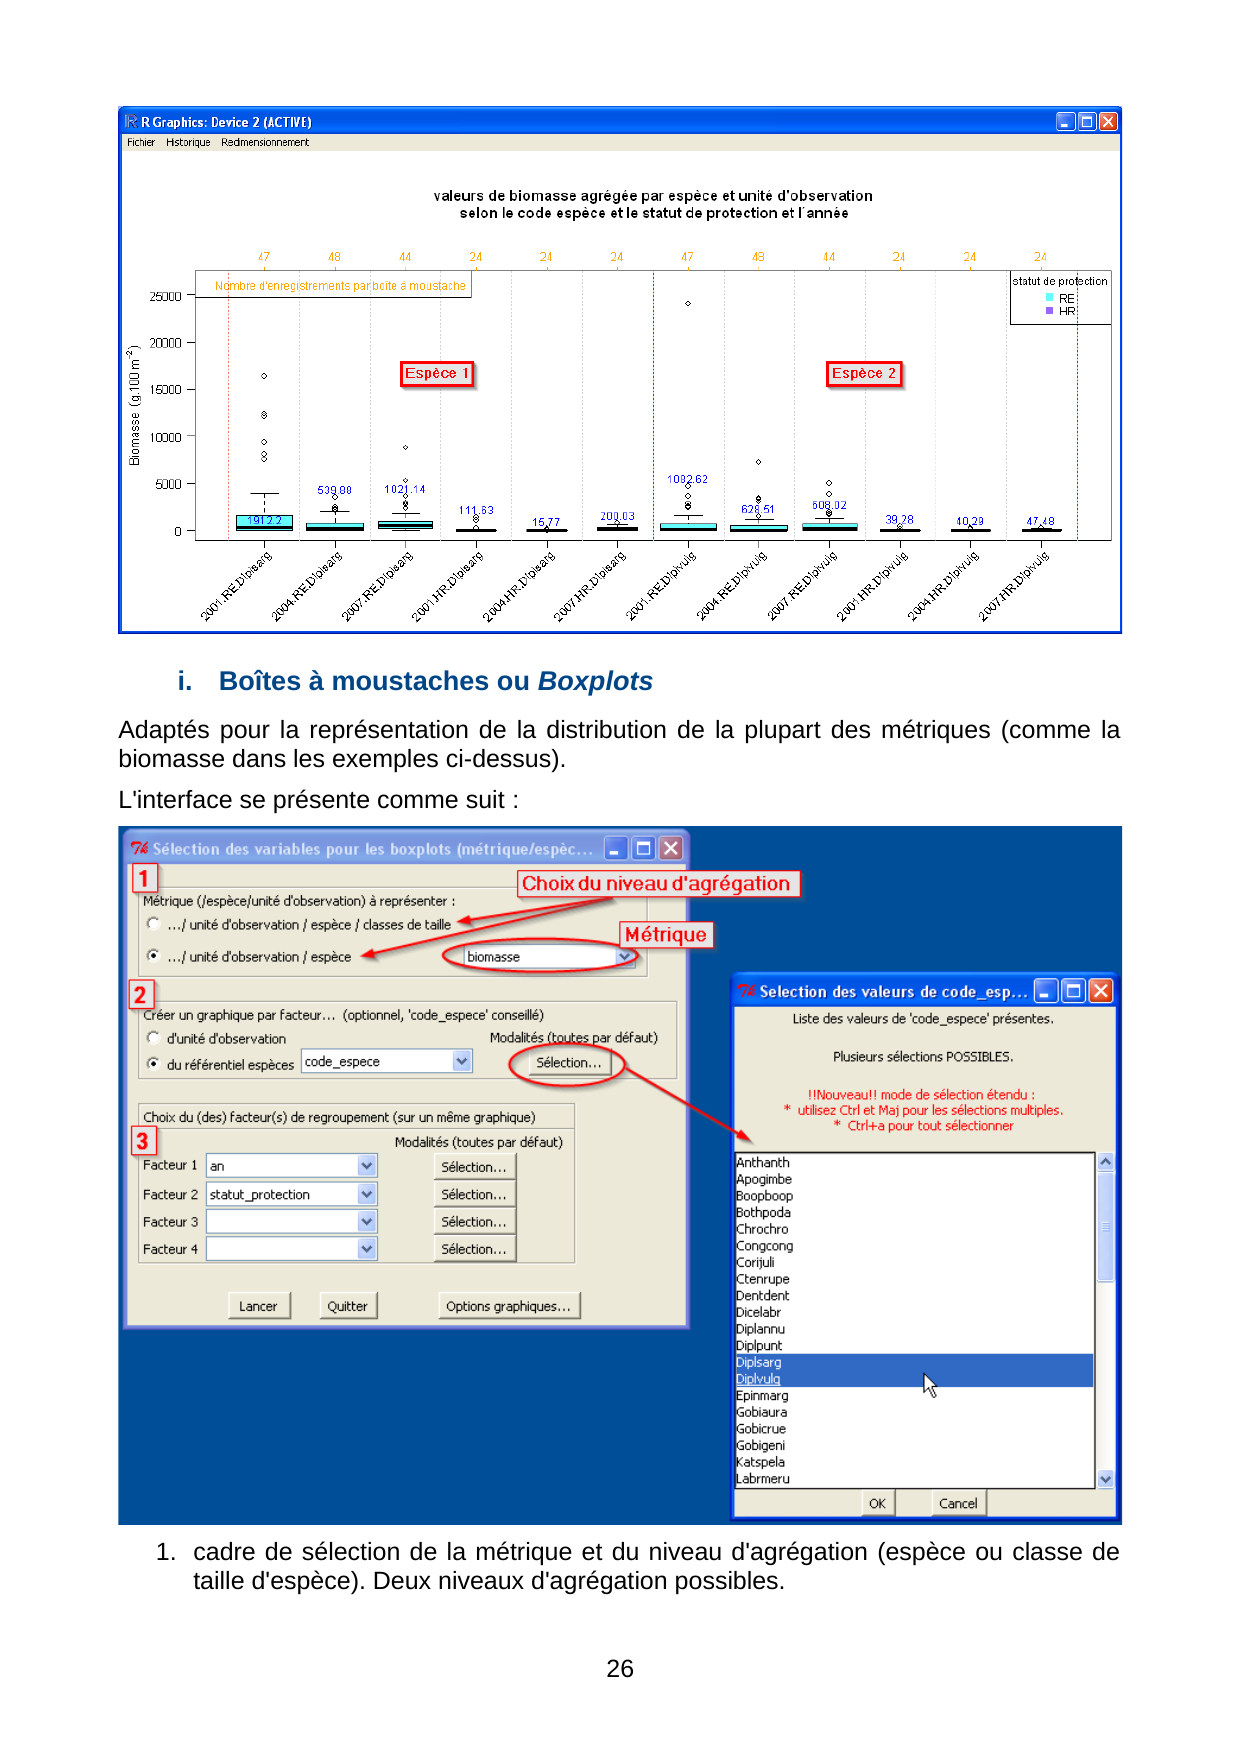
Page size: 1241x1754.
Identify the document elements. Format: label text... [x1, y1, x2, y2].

text Adaptés pour la représentation de la distribution de la plupart des métriques (comme la biomasse dans les exemples ci-dessus). [118, 715, 1122, 772]
picture [118, 826, 1123, 1525]
subtitle Boîtes à moustaches ou Boxplots [177, 665, 1122, 697]
text L'interface se présente comme suit : [118, 785, 1122, 814]
list cadre de sélection de la métrique et du niveau d'agrégation (espèce ou classe de taille d'espèce). Deux niveaux d'agrégation possibles. [156, 1537, 1122, 1595]
picture [118, 106, 1123, 634]
